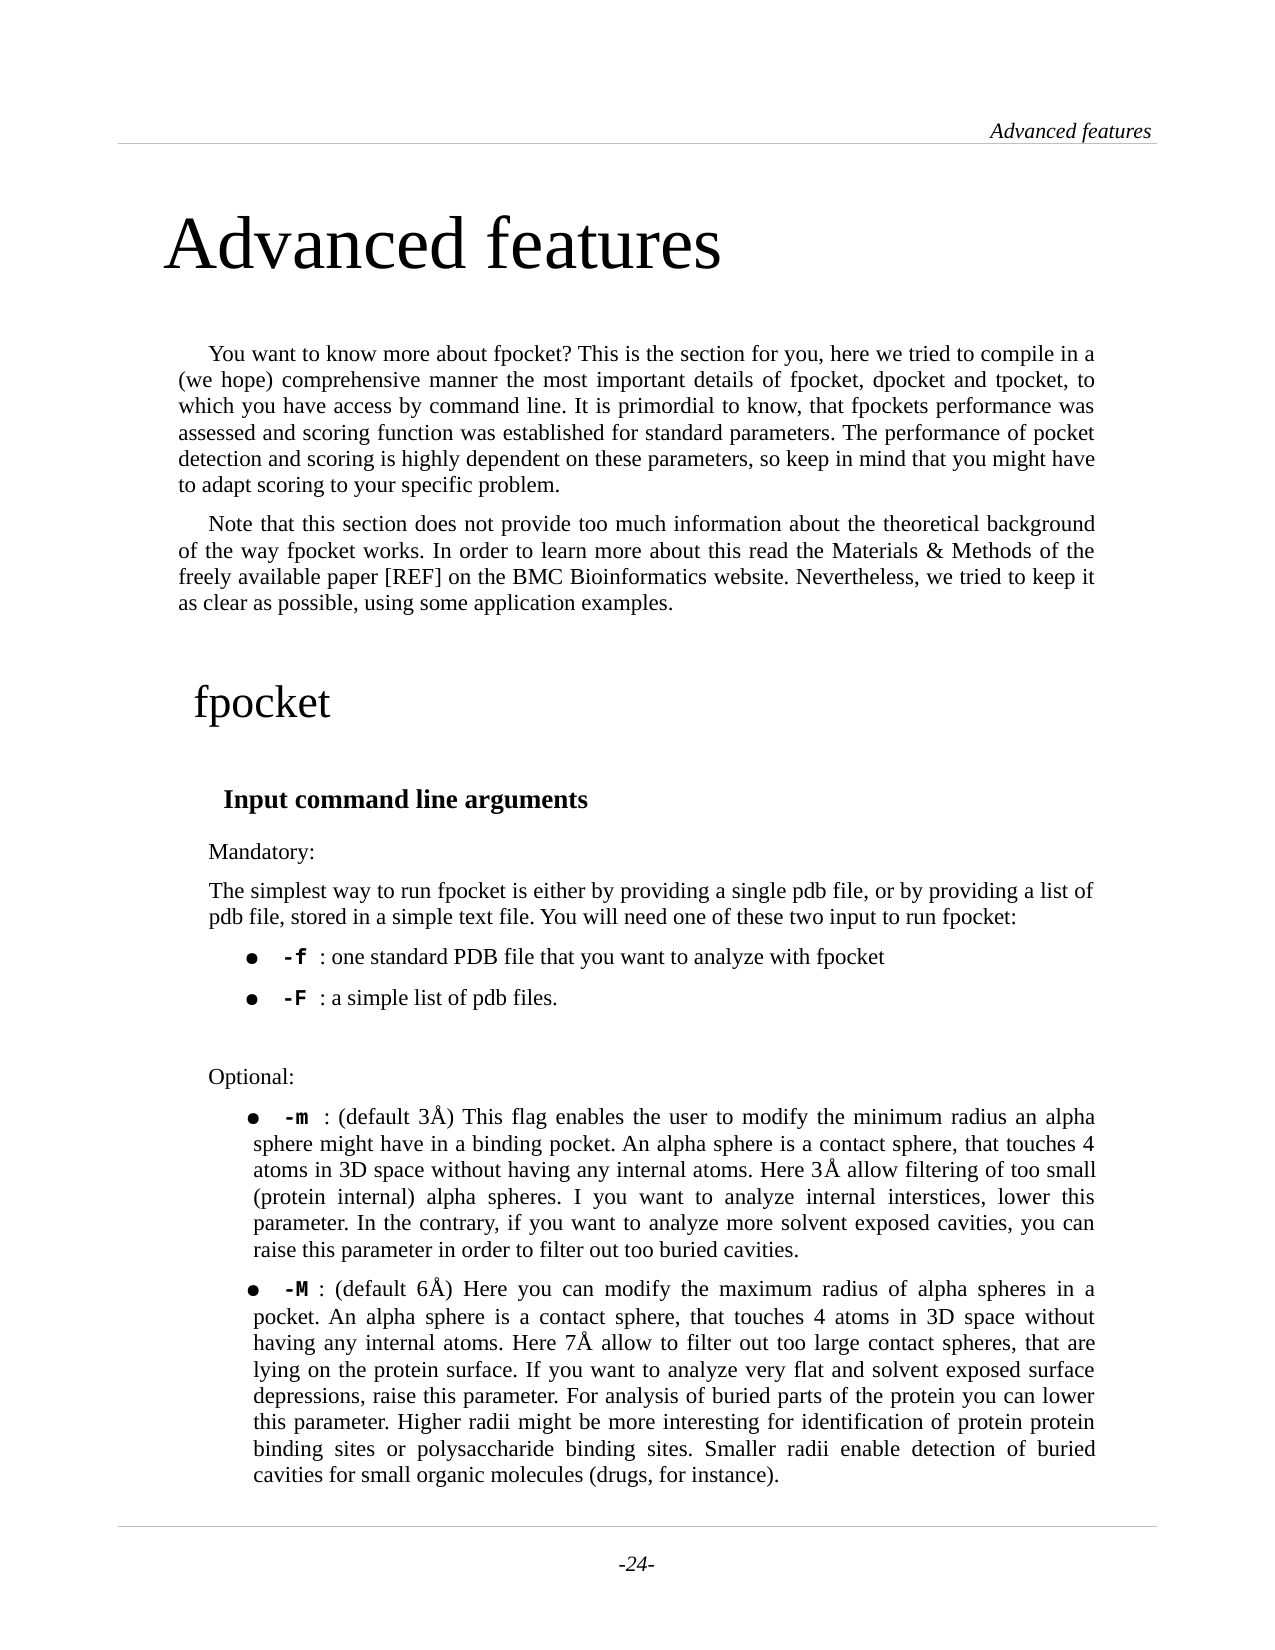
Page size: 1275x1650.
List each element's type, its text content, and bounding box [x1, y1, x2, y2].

subtitle Advanced features [163, 198, 1157, 284]
text Note that this section does not provide too much information about the theoretical background of the way fpocket works. In order to learn more about this read the Materials & Methods of the freely available paper [REF] on the BMC Bioinformatics website. Nevertheless, we tried to keep it as clear as possible, using some application examples. [178, 510, 1097, 616]
subtitle fpocket [193, 675, 1157, 727]
list -M : (default 6Å) Here you can modify the maximum radius of alpha spheres in a pocket. An alpha sphere is a contact sphere, that touches 4 atoms in 3D space without having any internal atoms. Here 7Å allow to filter out too large contact spheres, that are lying on the protein surface. If you want to analyze very flat and solvent exposed surface depressions, raise this parameter. For analysis of buried parts of the protein you can lower this parameter. Higher radii might be more interesting for identification of protein protein binding sites or polysaccharide binding sites. Smaller radii enable detection of buried cavities for small organic molecules (drugs, for instance). [216, 1274, 1097, 1487]
list -F : a simple list of pdb files. [214, 983, 1097, 1012]
text Optional: [178, 1063, 1097, 1089]
text Mandatory: [178, 838, 1097, 864]
text The simplest way to run fpocket is either by providing a single pdb file, or by providing a list of pdb file, stored in a simple text file. You will need one of these two input to run fpocket: [209, 877, 1096, 930]
subtitle Input command line arguments [223, 783, 1157, 814]
text You want to know more about fpocket? This is the section for you, here we tried to compile in a (we hope) comprehensive manner the most important details of fpocket, dpocket and tpocket, to which you have access by command line. It is primordial to know, that fpockets performance was assessed and scoring function was established for standard parameters. The performance of pocket detection and scoring is highly dependent on these parameters, so keep in mind that you might have to adapt scoring to your specific problem. [178, 340, 1097, 498]
list -m : (default 3Å) This flag enables the user to modify the minimum radius an alpha sphere might have in a binding pocket. An alpha sphere is a contact sphere, that touches 4 atoms in 3D space without having any internal atoms. Here 3Å allow filtering of too small (protein internal) alpha spheres. I you want to analyze internal interstices, lower this parameter. In the contrary, if you want to analyze more solvent exposed cavities, you can raise this parameter in order to filter out too buried cavities. [216, 1102, 1097, 1262]
list -f : one standard PDB file that you want to analyze with fpocket [214, 942, 1097, 971]
